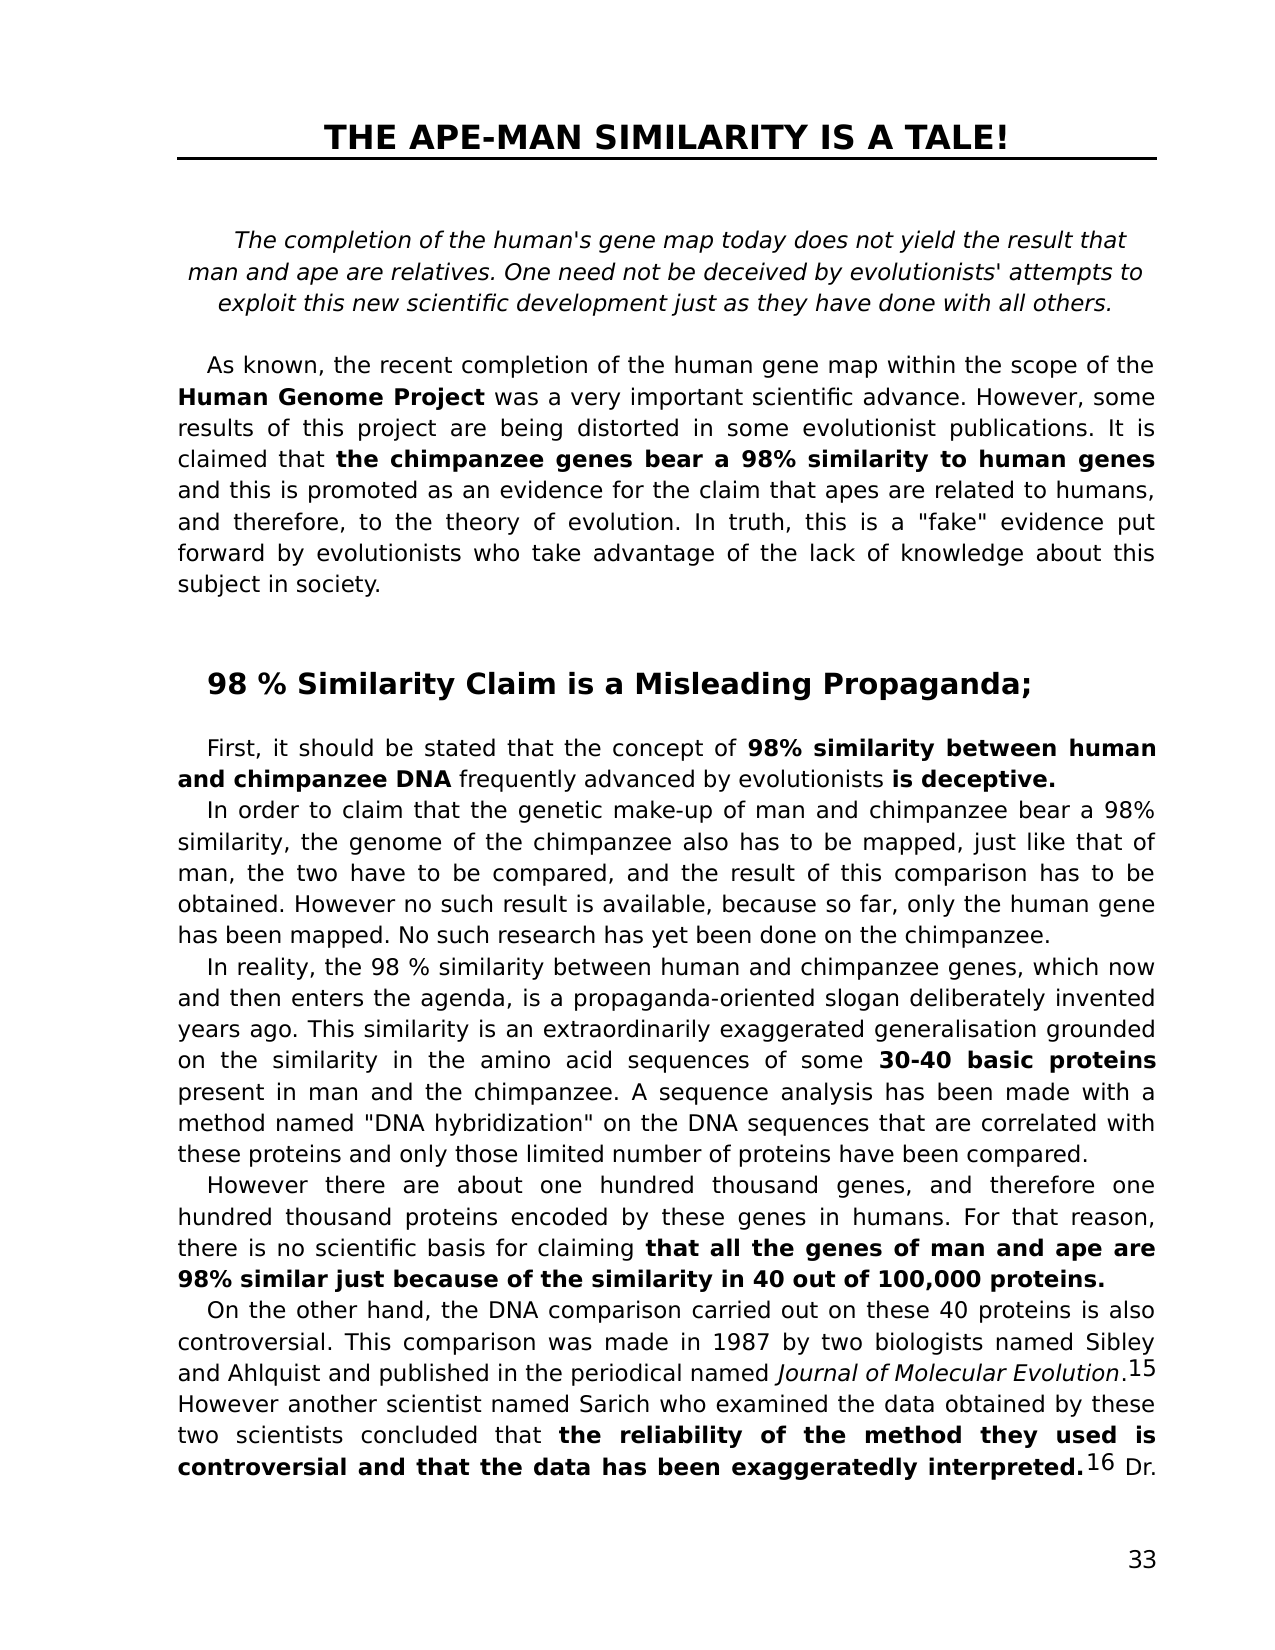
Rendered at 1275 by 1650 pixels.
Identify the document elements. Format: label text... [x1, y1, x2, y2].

text As known, the recent completion of the human gene map within the scope of the Human Genome Project was a very important scientific advance. However, some results of this project are being distorted in some evolutionist publications. It is claimed that the chimpanzee genes bear a 98% similarity to human genes and this is promoted as an evidence for the claim that apes are related to humans, and therefore, to the theory of evolution. In truth, this is a "fake" evidence put forward by evolutionists who take advantage of the lack of knowledge about this subject in society. [177, 349, 1157, 599]
subtitle THE APE-MAN SIMILARITY IS A TALE! [177, 118, 1157, 157]
text On the other hand, the DNA comparison carried out on these 40 proteins is also controversial. This comparison was made in 1987 by two biologists named Sibley and Ahlquist and published in the periodical named Journal of Molecular Evolution.15 However another scientist named Sarich who examined the data obtained by these two scientists concluded that the reliability of the method they used is controversial and that the data has been exaggeratedly interpreted.16 Dr. [177, 1294, 1157, 1481]
text The completion of the human's gene map today does not yield the result that man and ape are relatives. One need not be deceived by evolutionists' attempts to exploit this new scientific development just as they have done with all others. [177, 224, 1157, 318]
text First, it should be stated that the concept of 98% similarity between human and chimpanzee DNA frequently advanced by evolutionists is deceptive. [177, 731, 1157, 794]
subtitle 98 % Similarity Claim is a Misleading Propaganda; [177, 668, 1157, 702]
text In reality, the 98 % similarity between human and chimpanzee genes, which now and then enters the agenda, is a propaganda-oriented slogan deliberately invented years ago. This similarity is an extraordinarily exaggerated generalisation grounded on the similarity in the amino acid sequences of some 30-40 basic proteins present in man and the chimpanzee. A sequence analysis has been made with a method named "DNA hybridization" on the DNA sequences that are correlated with these proteins and only those limited number of proteins have been compared. [177, 950, 1157, 1169]
text However there are about one hundred thousand genes, and therefore one hundred thousand proteins encoded by these genes in humans. For that reason, there is no scientific basis for claiming that all the genes of man and ape are 98% similar just because of the similarity in 40 out of 100,000 proteins. [177, 1169, 1157, 1294]
text In order to claim that the genetic make-up of man and chimpanzee bear a 98% similarity, the genome of the chimpanzee also has to be mapped, just like that of man, the two have to be compared, and the result of this comparison has to be obtained. However no such result is available, because so far, only the human gene has been mapped. No such research has yet been done on the chimpanzee. [177, 794, 1157, 950]
